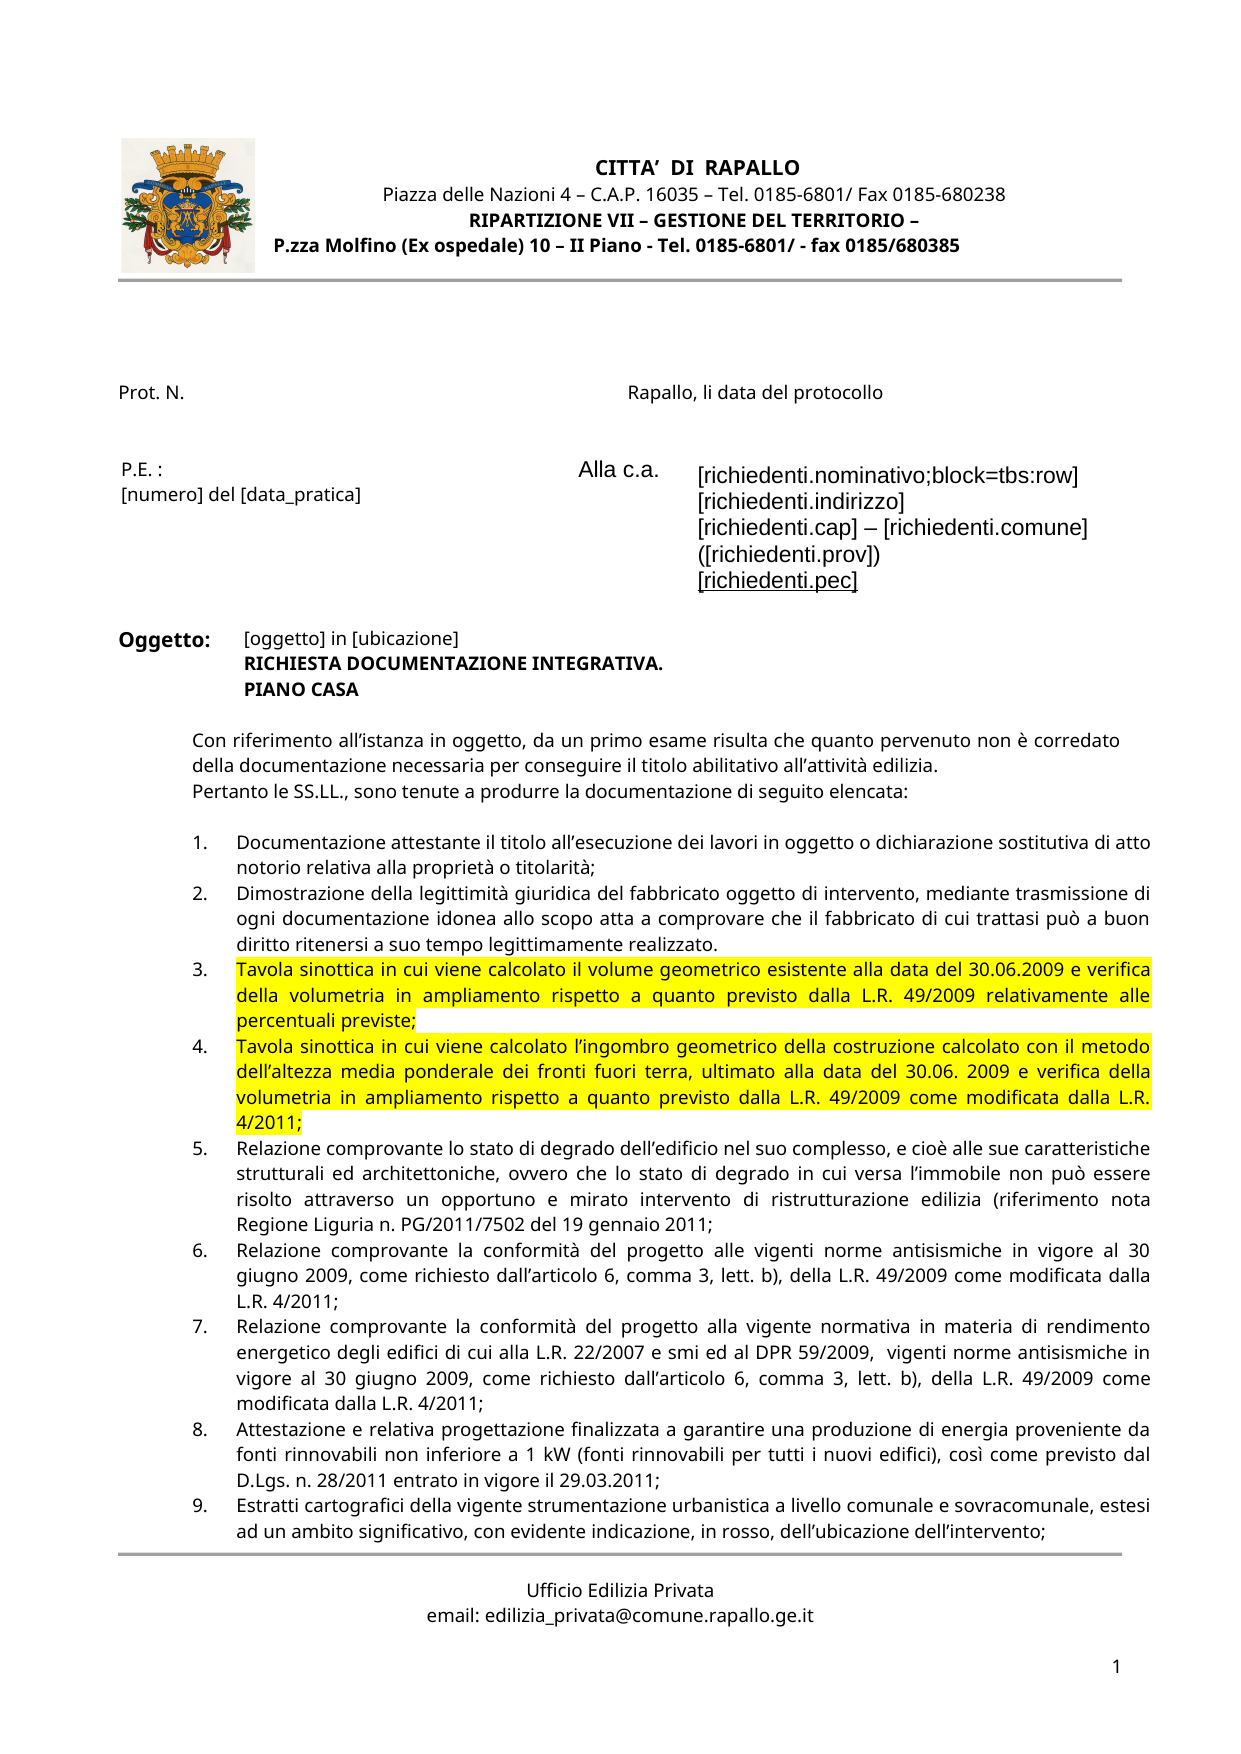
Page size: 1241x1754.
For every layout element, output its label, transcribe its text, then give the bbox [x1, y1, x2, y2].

list Relazione comprovante la conformità del progetto alla vigente normativa in materia di rendimento energetico degli edifici di cui alla L.R. 22/2007 e smi ed al DPR 59/2009, vigenti norme antisismiche in vigore al 30 giugno 2009, come richiesto dall’articolo 6, comma 3, lett. b), della L.R. 49/2009 come modificata dalla L.R. 4/2011; [192, 1314, 1152, 1416]
table_header Oggetto: [111, 625, 236, 701]
table_header [671, 456, 692, 599]
table_header Alla c.a. [444, 456, 671, 599]
text Con riferimento all’istanza in oggetto, da un primo esame risulta che quanto pervenuto non è corredato della documentazione necessaria per conseguire il titolo abilitativo all’attività edilizia. [192, 727, 1122, 778]
table_header Prot. N. [111, 379, 620, 405]
table_header P.E. : [numero] del [data_pratica] [110, 456, 444, 599]
text Pertanto le SS.LL., sono tenute a produrre la documentazione di seguito elencata: [130, 778, 1122, 803]
list Documentazione attestante il titolo all’esecuzione dei lavori in oggetto o dichiarazione sostitutiva di atto notorio relativa alla proprietà o titolarità; [192, 829, 1152, 880]
list Tavola sinottica in cui viene calcolato il volume geometrico esistente alla data del 30.06.2009 e verifica della volumetria in ampliamento rispetto a quanto previsto dalla L.R. 49/2009 relativamente alle percentuali previste; [192, 957, 1152, 1033]
picture [121, 138, 256, 273]
list Estratti cartografici della vigente strumentazione urbanistica a livello comunale e sovracomunale, estesi ad un ambito significativo, con evidente indicazione, in rosso, dell’ubicazione dell’intervento; [192, 1492, 1152, 1543]
list Attestazione e relativa progettazione finalizzata a garantire una produzione di energia proveniente da fonti rinnovabili non inferiore a 1 kW (fonti rinnovabili per tutti i nuovi edifici), così come previsto dal D.Lgs. n. 28/2011 entrato in vigore il 29.03.2011; [192, 1416, 1152, 1492]
list Dimostrazione della legittimità giuridica del fabbricato oggetto di intervento, mediante trasmissione di ogni documentazione idonea allo scopo atta a comprovare che il fabbricato di cui trattasi può a buon diritto ritenersi a suo tempo legittimamente realizzato. [192, 880, 1152, 957]
table_header [richiedenti.nominativo;block=tbs:row] [richiedenti.indirizzo] [richiedenti.cap] – [richiedenti.comune] ([richiedenti.prov]) [richiedenti.pec] [692, 456, 1137, 599]
list Relazione comprovante lo stato di degrado dell’edificio nel suo complesso, e cioè alle sue caratteristiche strutturali ed architettoniche, ovvero che lo stato di degrado in cui versa l’immobile non può essere risolto attraverso un opportuno e mirato intervento di ristrutturazione edilizia (riferimento nota Regione Liguria n. PG/2011/7502 del 19 gennaio 2011; [192, 1135, 1152, 1237]
list Relazione comprovante la conformità del progetto alle vigenti norme antisismiche in vigore al 30 giugno 2009, come richiesto dall’articolo 6, comma 3, lett. b), della L.R. 49/2009 come modificata dalla L.R. 4/2011; [192, 1237, 1152, 1314]
table_header [oggetto] in [ubicazione] RICHIESTA DOCUMENTAZIONE INTEGRATIVA. PIANO CASA [236, 625, 1129, 701]
list Tavola sinottica in cui viene calcolato l’ingombro geometrico della costruzione calcolato con il metodo dell’altezza media ponderale dei fronti fuori terra, ultimato alla data del 30.06. 2009 e verifica della volumetria in ampliamento rispetto a quanto previsto dalla L.R. 49/2009 come modificata dalla L.R. 4/2011; [192, 1033, 1152, 1135]
table_header Rapallo, li data del protocollo [620, 379, 1129, 405]
